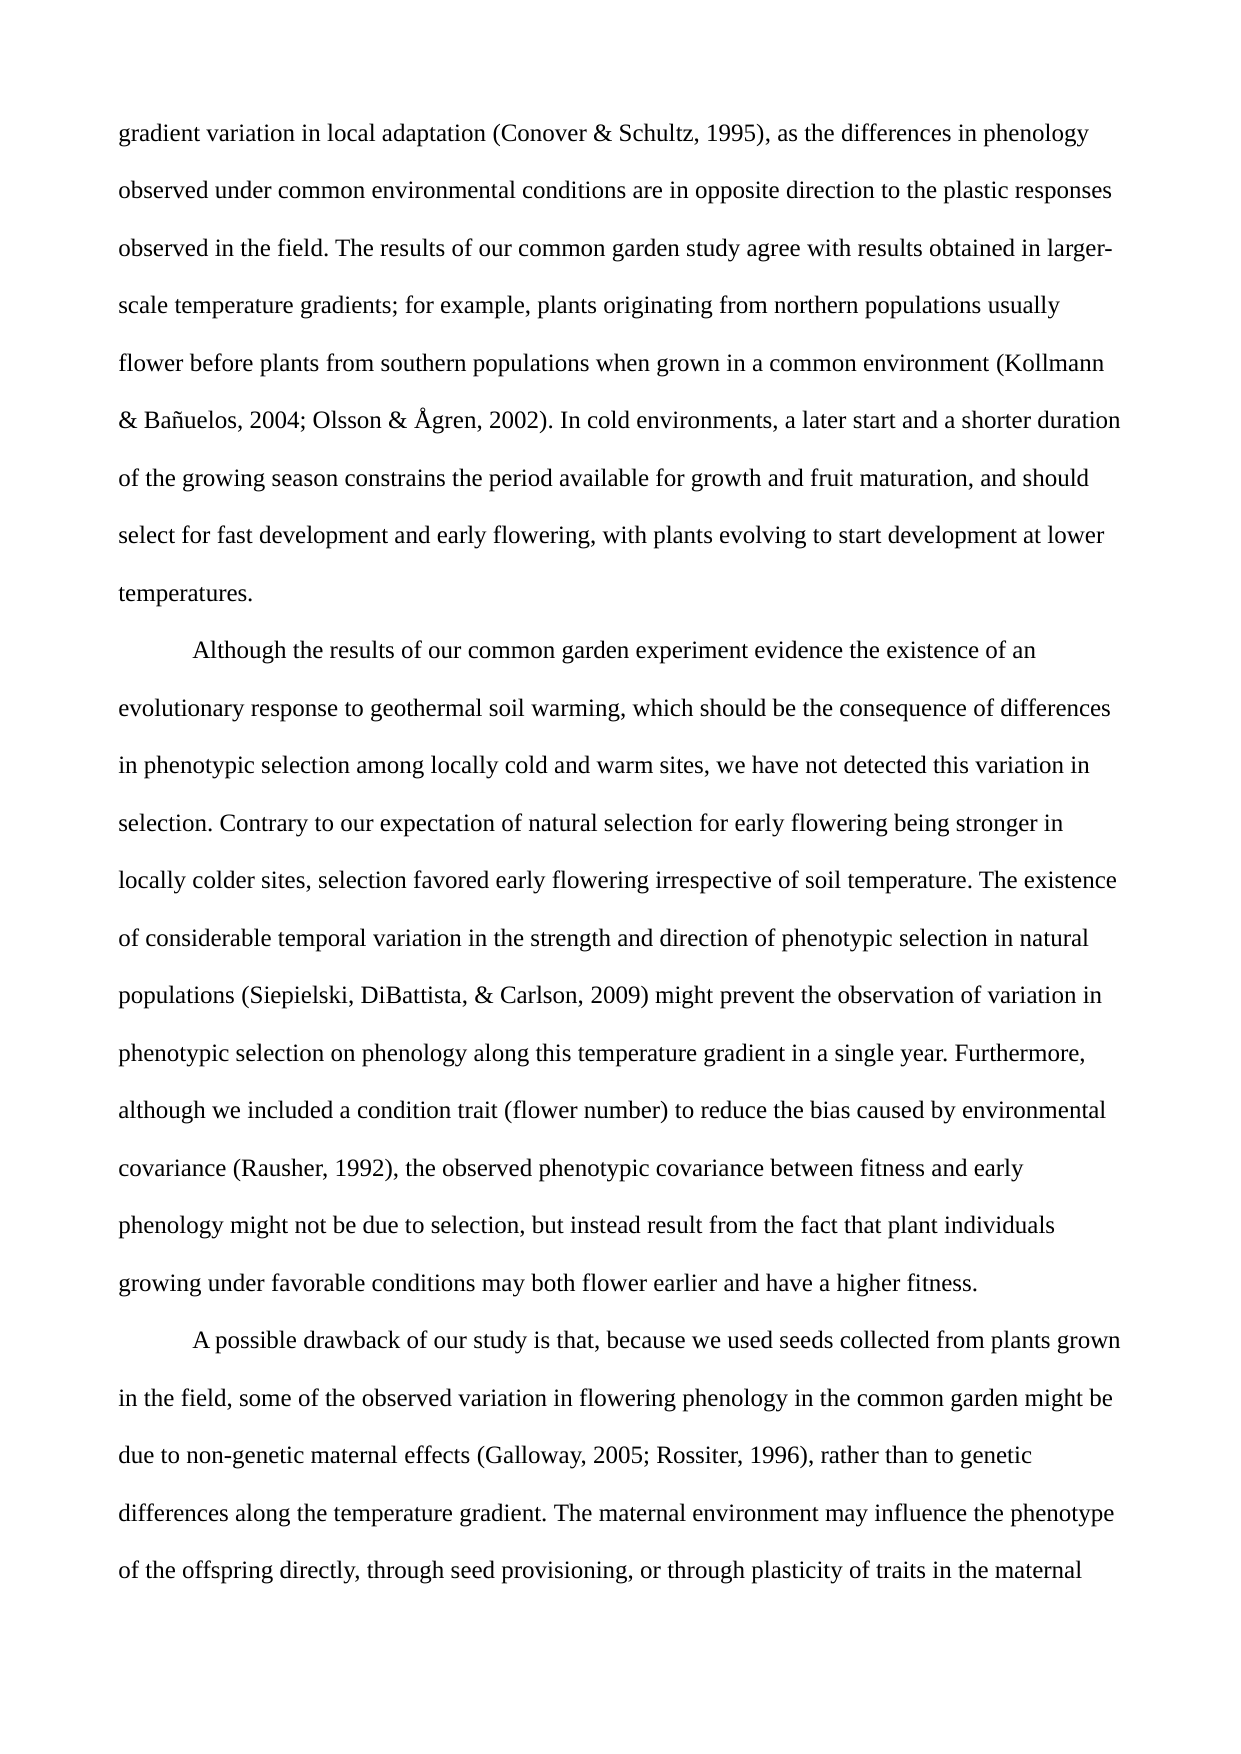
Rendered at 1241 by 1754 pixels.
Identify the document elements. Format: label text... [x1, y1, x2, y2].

text gradient variation in local adaptation (Conover & Schultz, 1995), as the differences in phenology observed under common environmental conditions are in opposite direction to the plastic responses observed in the field. The results of our common garden study agree with results obtained in larger-scale temperature gradients; for example, plants originating from northern populations usually flower before plants from southern populations when grown in a common environment (Kollmann & Bañuelos, 2004; Olsson & Ågren, 2002). In cold environments, a later start and a shorter duration of the growing season constrains the period available for growth and fruit maturation, and should select for fast development and early flowering, with plants evolving to start development at lower temperatures. [118, 118, 1122, 607]
text Although the results of our common garden experiment evidence the existence of an evolutionary response to geothermal soil warming, which should be the consequence of differences in phenotypic selection among locally cold and warm sites, we have not detected this variation in selection. Contrary to our expectation of natural selection for early flowering being stronger in locally colder sites, selection favored early flowering irrespective of soil temperature. The existence of considerable temporal variation in the strength and direction of phenotypic selection in natural populations (Siepielski, DiBattista, & Carlson, 2009) might prevent the observation of variation in phenotypic selection on phenology along this temperature gradient in a single year. Furthermore, although we included a condition trait (flower number) to reduce the bias caused by environmental covariance (Rausher, 1992), the observed phenotypic covariance between fitness and early phenology might not be due to selection, but instead result from the fact that plant individuals growing under favorable conditions may both flower earlier and have a higher fitness. [118, 636, 1122, 1297]
text A possible drawback of our study is that, because we used seeds collected from plants grown in the field, some of the observed variation in flowering phenology in the common garden might be due to non-genetic maternal effects (Galloway, 2005; Rossiter, 1996), rather than to genetic differences along the temperature gradient. The maternal environment may influence the phenotype of the offspring directly, through seed provisioning, or through plasticity of traits in the maternal [118, 1326, 1122, 1584]
